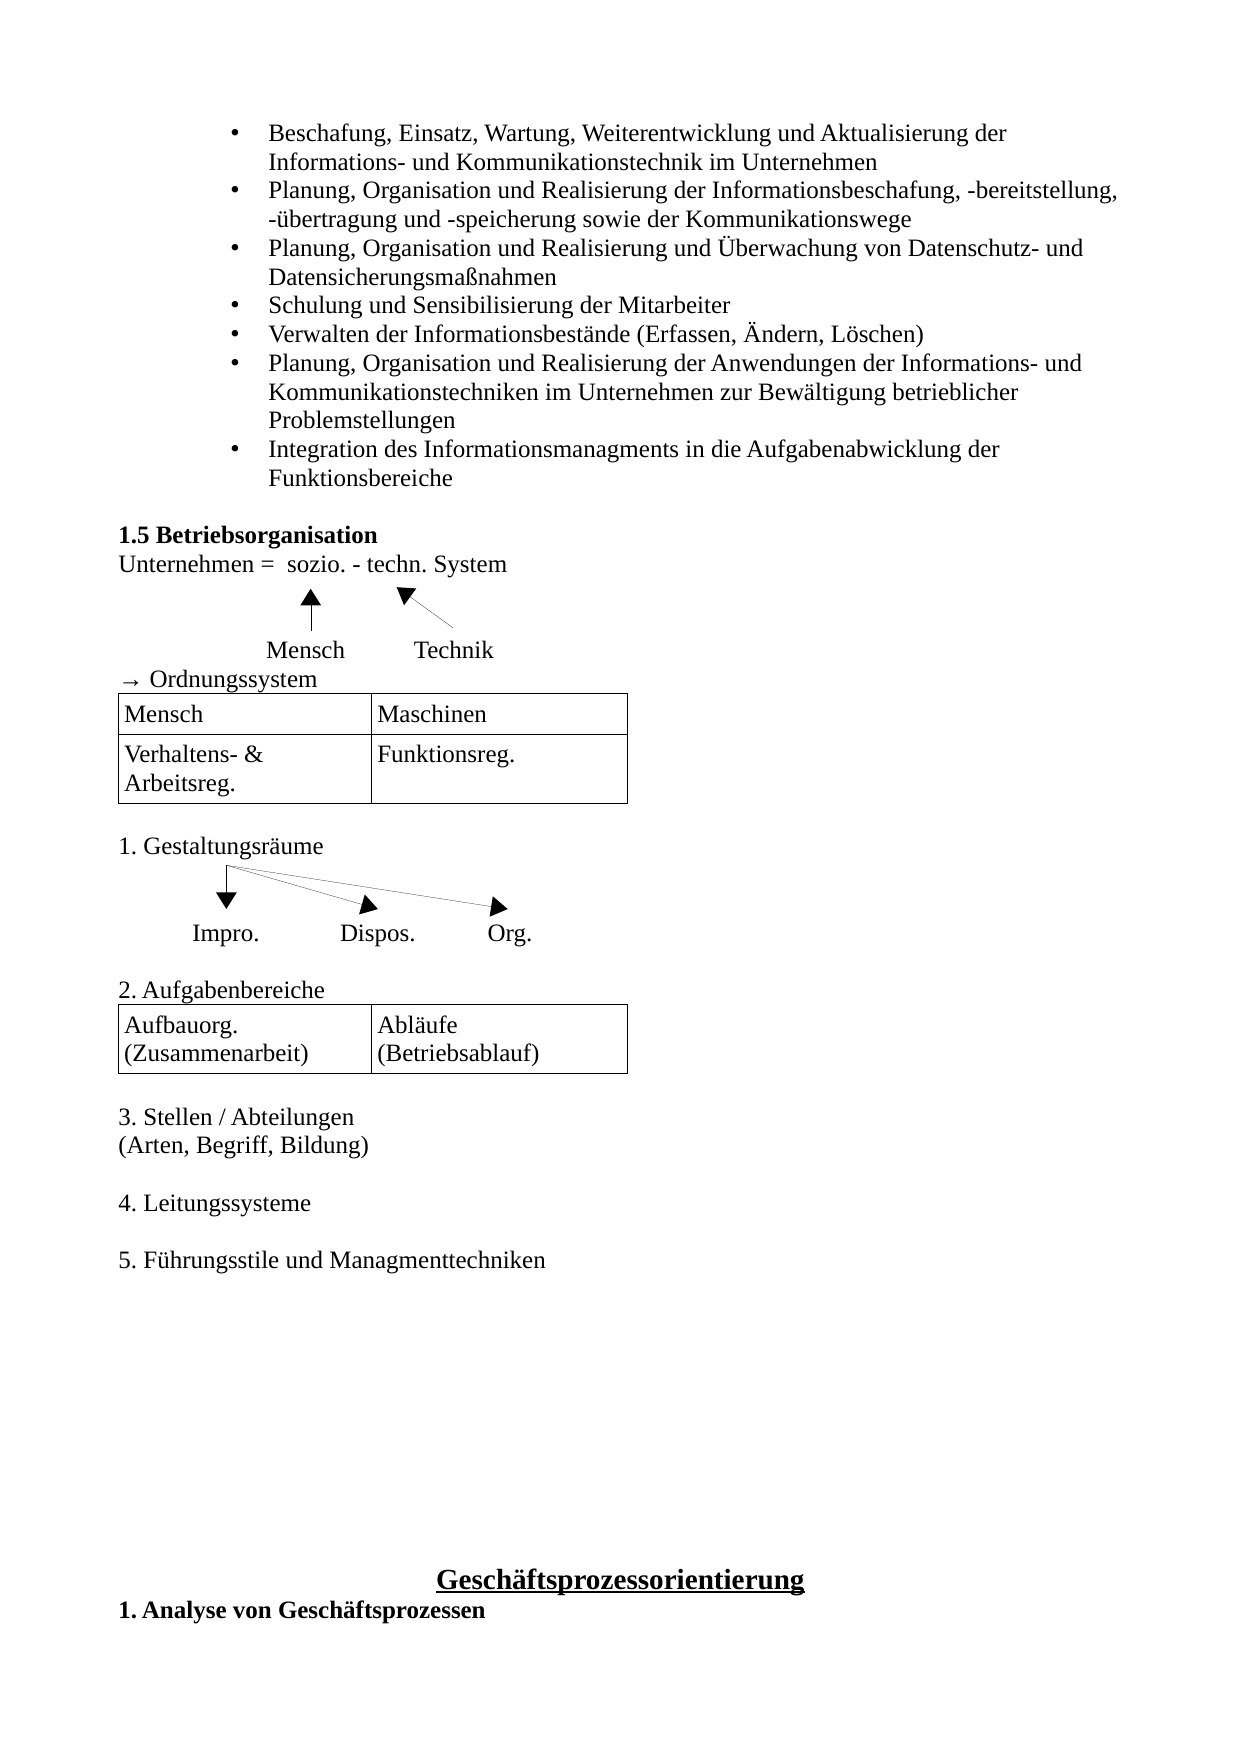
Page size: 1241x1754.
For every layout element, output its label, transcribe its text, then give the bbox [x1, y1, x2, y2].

text 1. Gestaltungsräume [118, 831, 1122, 860]
text 1. Analyse von Geschäftsprozessen [118, 1595, 1122, 1624]
table_header Maschinen [372, 694, 627, 733]
text 5. Führungsstile und Managmenttechniken [118, 1246, 1122, 1274]
text (Arten, Begriff, Bildung) [118, 1131, 1122, 1159]
list Planung, Organisation und Realisierung und Überwachung von Datenschutz- und Datensicherungsmaßnahmen [231, 233, 1122, 291]
text Impro. Dispos. Org. [118, 918, 1122, 946]
list Planung, Organisation und Realisierung der Informationsbeschafung, -bereitstellung, -übertragung und -speicherung sowie der Kommunikationswege [231, 176, 1122, 233]
list Verwalten der Informationsbestände (Erfassen, Ändern, Löschen) [231, 319, 1122, 348]
table_cell Verhaltens- & Arbeitsreg. [119, 735, 371, 802]
text 3. Stellen / Abteilungen [118, 1102, 1122, 1131]
text Geschäftsprozessorientierung [118, 1562, 1122, 1595]
list Schulung und Sensibilisierung der Mitarbeiter [231, 291, 1122, 319]
text Unternehmen = sozio. - techn. System [118, 549, 1122, 578]
text 1.5 Betriebsorganisation [118, 521, 1122, 549]
table_header Aufbauorg. (Zusammenarbeit) [119, 1005, 371, 1073]
list Beschafung, Einsatz, Wartung, Weiterentwicklung und Aktualisierung der Informations- und Kommunikationstechnik im Unternehmen [231, 118, 1122, 176]
list Planung, Organisation und Realisierung der Anwendungen der Informations- und Kommunikationstechniken im Unternehmen zur Bewältigung betrieblicher Problemstellungen [231, 348, 1122, 434]
table_header Mensch [119, 694, 371, 733]
text → Ordnungssystem [118, 664, 1122, 693]
text Mensch Technik [118, 636, 1122, 664]
table_header Abläufe (Betriebsablauf) [372, 1005, 627, 1073]
list Integration des Informationsmanagments in die Aufgabenabwicklung der Funktionsbereiche [231, 434, 1122, 492]
text 2. Aufgabenbereiche [118, 975, 1122, 1004]
text 4. Leitungssysteme [118, 1188, 1122, 1217]
table_cell Funktionsreg. [372, 735, 627, 802]
